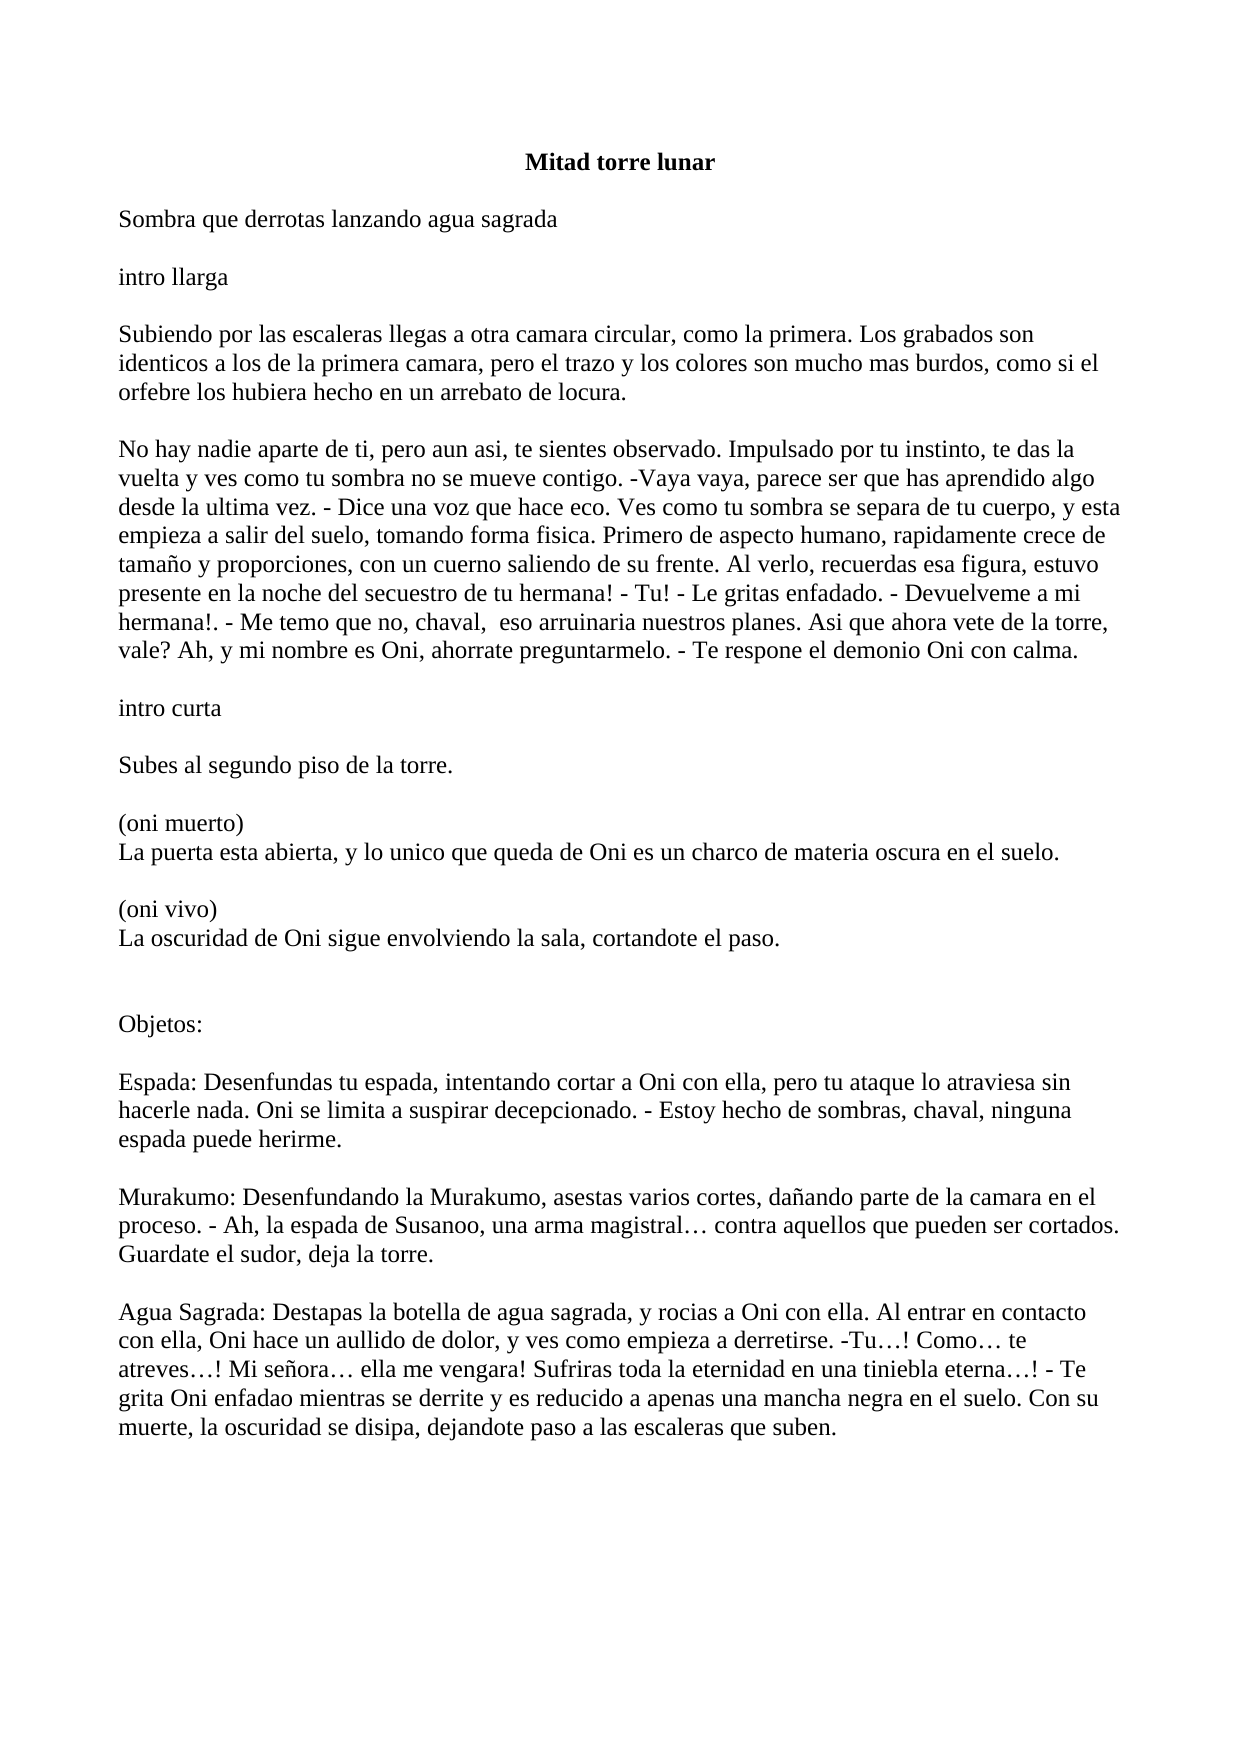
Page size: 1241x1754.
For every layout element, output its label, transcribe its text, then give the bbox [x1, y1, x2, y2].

text Subiendo por las escaleras llegas a otra camara circular, como la primera. Los grabados son identicos a los de la primera camara, pero el trazo y los colores son mucho mas burdos, como si el orfebre los hubiera hecho en un arrebato de locura. [118, 319, 1122, 406]
text Espada: Desenfundas tu espada, intentando cortar a Oni con ella, pero tu ataque lo atraviesa sin hacerle nada. Oni se limita a suspirar decepcionado. - Estoy hecho de sombras, chaval, ninguna espada puede herirme. [118, 1067, 1122, 1153]
text (oni muerto) [118, 808, 1122, 837]
text La oscuridad de Oni sigue envolviendo la sala, cortandote el paso. [118, 923, 1122, 952]
text intro llarga [118, 262, 1122, 291]
text Mitad torre lunar [118, 147, 1122, 176]
text Subes al segundo piso de la torre. [118, 751, 1122, 779]
text Objetos: [118, 1009, 1122, 1038]
text Sombra que derrotas lanzando agua sagrada [118, 204, 1122, 233]
text La puerta esta abierta, y lo unico que queda de Oni es un charco de materia oscura en el suelo. [118, 837, 1122, 866]
text No hay nadie aparte de ti, pero aun asi, te sientes observado. Impulsado por tu instinto, te das la vuelta y ves como tu sombra no se mueve contigo. -Vaya vaya, parece ser que has aprendido algo desde la ultima vez. - Dice una voz que hace eco. Ves como tu sombra se separa de tu cuerpo, y esta empieza a salir del suelo, tomando forma fisica. Primero de aspecto humano, rapidamente crece de tamaño y proporciones, con un cuerno saliendo de su frente. Al verlo, recuerdas esa figura, estuvo presente en la noche del secuestro de tu hermana! - Tu! - Le gritas enfadado. - Devuelveme a mi hermana!. - Me temo que no, chaval, eso arruinaria nuestros planes. Asi que ahora vete de la torre, vale? Ah, y mi nombre es Oni, ahorrate preguntarmelo. - Te respone el demonio Oni con calma. [118, 434, 1122, 664]
text Murakumo: Desenfundando la Murakumo, asestas varios cortes, dañando parte de la camara en el proceso. - Ah, la espada de Susanoo, una arma magistral… contra aquellos que pueden ser cortados. Guardate el sudor, deja la torre. [118, 1182, 1122, 1268]
text (oni vivo) [118, 894, 1122, 923]
text Agua Sagrada: Destapas la botella de agua sagrada, y rocias a Oni con ella. Al entrar en contacto con ella, Oni hace un aullido de dolor, y ves como empieza a derretirse. -Tu…! Como… te atreves…! Mi señora… ella me vengara! Sufriras toda la eternidad en una tiniebla eterna…! - Te grita Oni enfadao mientras se derrite y es reducido a apenas una mancha negra en el suelo. Con su muerte, la oscuridad se disipa, dejandote paso a las escaleras que suben. [118, 1297, 1122, 1441]
text intro curta [118, 693, 1122, 722]
